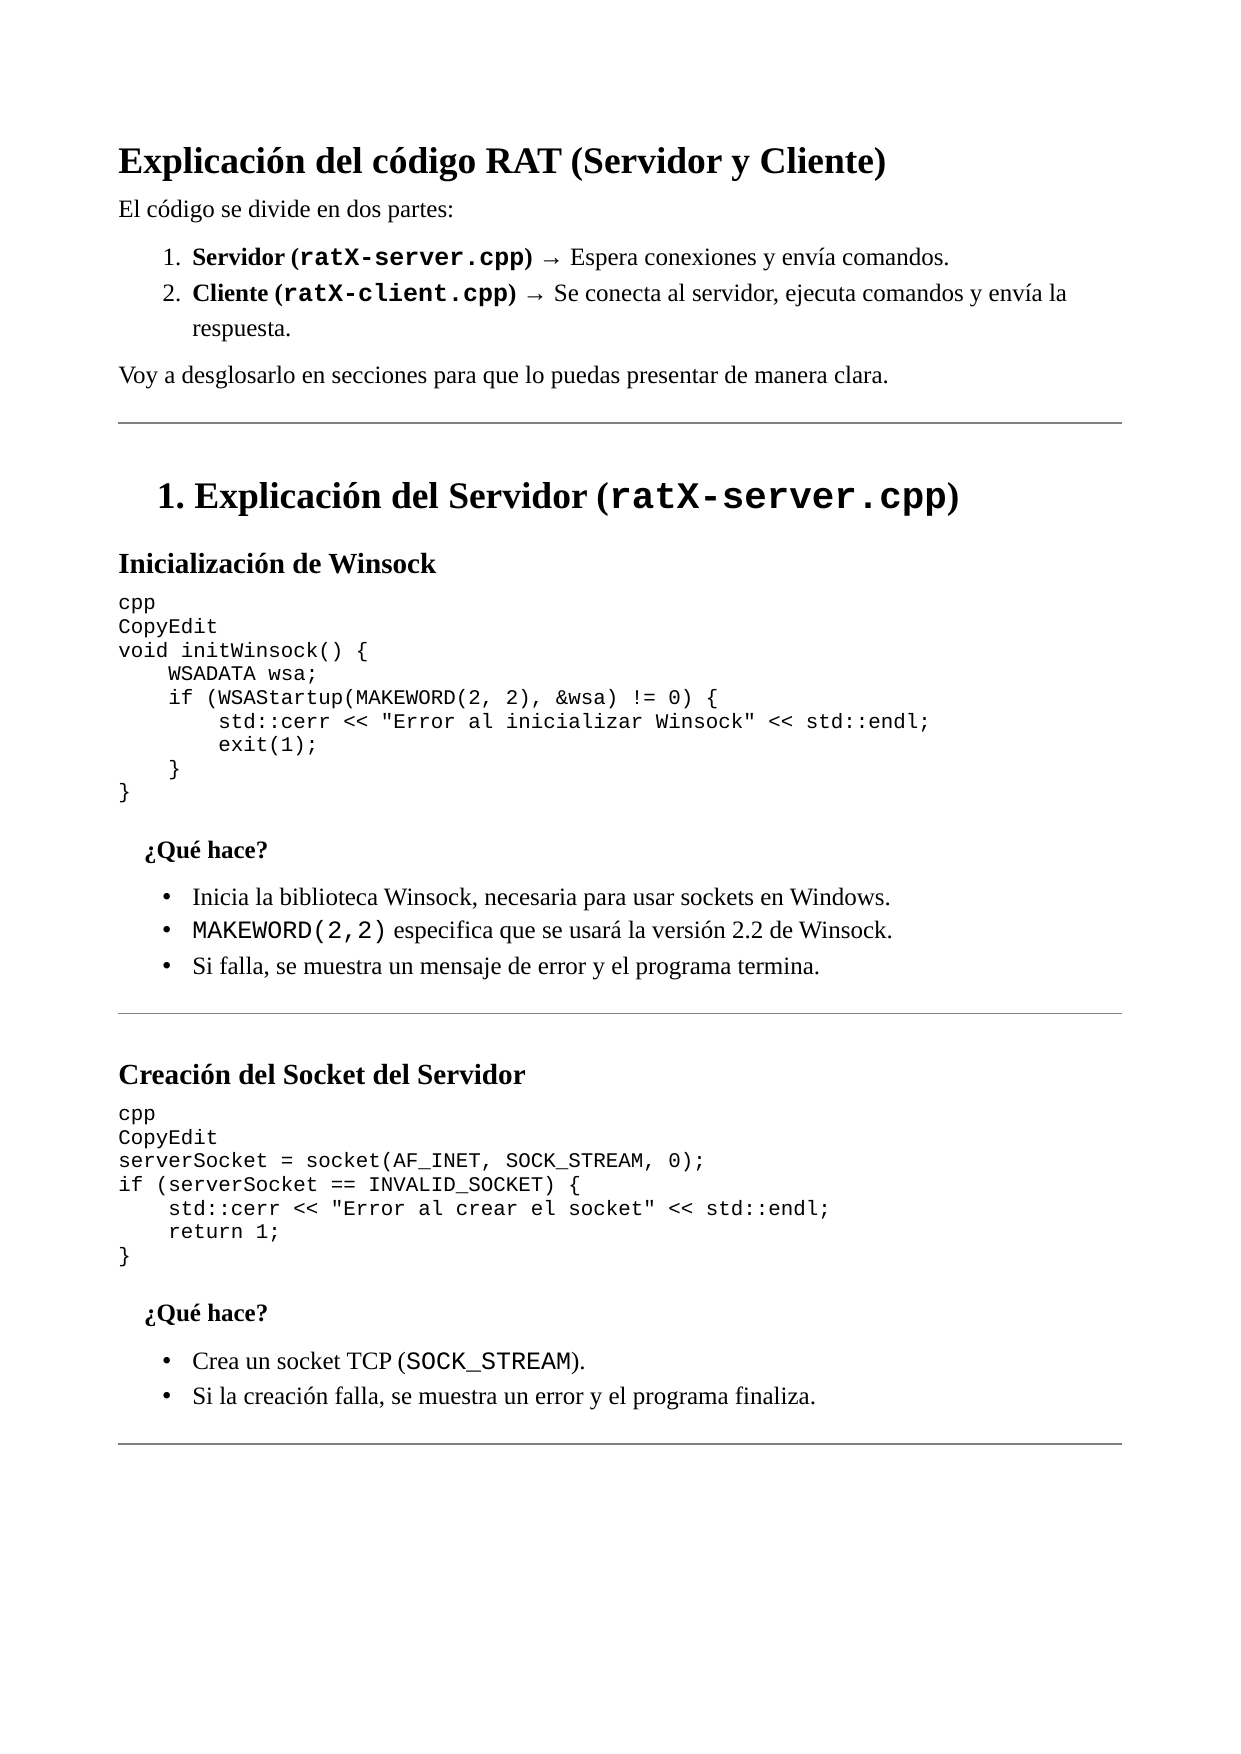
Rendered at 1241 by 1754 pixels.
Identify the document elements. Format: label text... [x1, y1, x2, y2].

subtitle Creación del Socket del Servidor [118, 1057, 1122, 1091]
list Si la creación falla, se muestra un error y el programa finaliza. [162, 1381, 1122, 1410]
text cpp [118, 1103, 1122, 1127]
text } [118, 758, 1122, 782]
text } [118, 1245, 1122, 1269]
list Inicia la biblioteca Winsock, necesaria para usar sockets en Windows. [162, 882, 1122, 911]
text 🔹 ¿Qué hace? [118, 1298, 1122, 1327]
text El código se divide en dos partes: [118, 194, 1122, 223]
list Si falla, se muestra un mensaje de error y el programa termina. [162, 951, 1122, 979]
text std::cerr << "Error al crear el socket" << std::endl; [118, 1198, 1122, 1221]
text WSADATA wsa; [118, 663, 1122, 687]
list Crea un socket TCP (SOCK_STREAM). [162, 1346, 1122, 1377]
text } [118, 782, 1122, 805]
text CopyEdit [118, 616, 1122, 640]
subtitle Inicialización de Winsock [118, 546, 1122, 580]
text return 1; [118, 1221, 1122, 1245]
text 🔹 ¿Qué hace? [118, 835, 1122, 863]
text cpp [118, 592, 1122, 616]
text if (serverSocket == INVALID_SOCKET) { [118, 1174, 1122, 1198]
subtitle 📌 1. Explicación del Servidor (ratX-server.cpp) [118, 473, 1122, 519]
list Servidor (ratX-server.cpp) → Espera conexiones y envía comandos. [162, 242, 1122, 273]
text CopyEdit [118, 1127, 1122, 1151]
text std::cerr << "Error al inicializar Winsock" << std::endl; [118, 711, 1122, 734]
subtitle Explicación del código RAT (Servidor y Cliente) [118, 139, 1122, 182]
list MAKEWORD(2,2) especifica que se usará la versión 2.2 de Winsock. [162, 915, 1122, 946]
text if (WSAStartup(MAKEWORD(2, 2), &wsa) != 0) { [118, 687, 1122, 711]
list Cliente (ratX-client.cpp) → Se conecta al servidor, ejecuta comandos y envía la respuesta. [162, 278, 1122, 341]
text exit(1); [118, 734, 1122, 758]
text void initWinsock() { [118, 640, 1122, 663]
text Voy a desglosarlo en secciones para que lo puedas presentar de manera clara. [118, 360, 1122, 389]
text serverSocket = socket(AF_INET, SOCK_STREAM, 0); [118, 1151, 1122, 1174]
